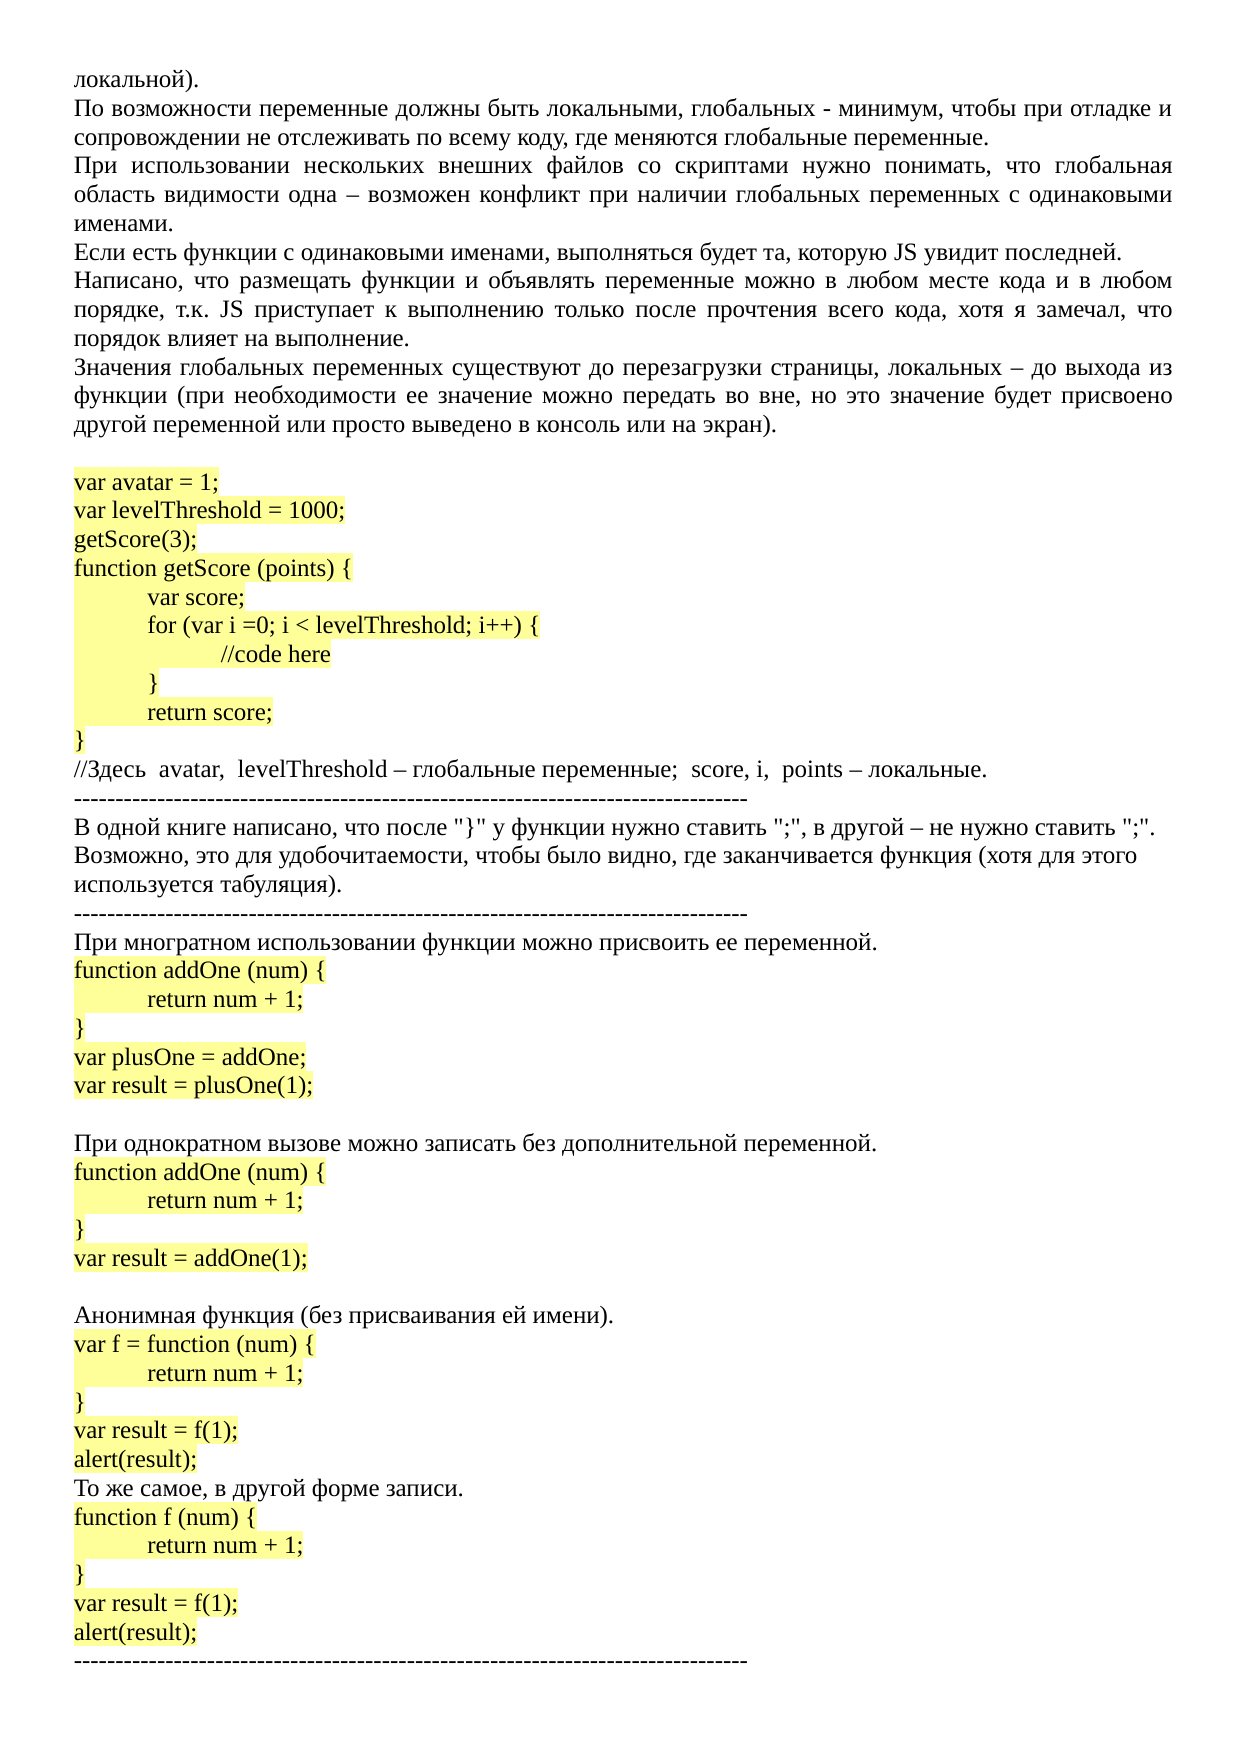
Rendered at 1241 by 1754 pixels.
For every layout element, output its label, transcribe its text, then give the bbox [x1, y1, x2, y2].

text return num + 1; [73, 1186, 1173, 1214]
text Значения глобальных переменных существуют до перезагрузки страницы, локальных – до выхода из функции (при необходимости ее значение можно передать во вне, но это значение будет присвоено другой переменной или просто выведено в консоль или на экран). [73, 352, 1173, 438]
text } [73, 668, 1173, 697]
text } [73, 1387, 1173, 1416]
text var result = f(1); [73, 1416, 1173, 1444]
text function addOne (num) { [73, 956, 1173, 984]
text //Здесь avatar, levelThreshold – глобальные переменные; score, i, points – локальные. [73, 754, 1173, 783]
text } [73, 1013, 1173, 1042]
text } [73, 1559, 1173, 1588]
text При многратном использовании функции можно присвоить ее переменной. [73, 927, 1173, 956]
text То же самое, в другой форме записи. [73, 1473, 1173, 1502]
text var f = function (num) { [73, 1329, 1173, 1358]
text //code here [73, 639, 1173, 668]
text Если есть функции с одинаковыми именами, выполняться будет та, которую JS увидит последней. [73, 237, 1173, 266]
text По возможности переменные должны быть локальными, глобальных - минимум, чтобы при отладке и сопровождении не отслеживать по всему коду, где меняются глобальные переменные. [73, 93, 1173, 151]
text --------------------------------------------------------------------------------- [73, 898, 1173, 927]
text --------------------------------------------------------------------------------- [73, 1646, 1173, 1674]
text function addOne (num) { [73, 1157, 1173, 1186]
text return num + 1; [73, 1358, 1173, 1387]
text getScore(3); [73, 524, 1173, 553]
text В одной книге написано, что после "}" у функции нужно ставить ";", в другой – не нужно ставить ";". Возможно, это для удобочитаемости, чтобы было видно, где заканчивается функция (хотя для этого используется табуляция). [73, 812, 1173, 898]
text } [73, 726, 1173, 754]
text var avatar = 1; [73, 467, 1173, 496]
text alert(result); [73, 1617, 1173, 1646]
text } [73, 1214, 1173, 1243]
text var result = plusOne(1); [73, 1071, 1173, 1099]
text function getScore (points) { [73, 553, 1173, 582]
text var score; [73, 582, 1173, 611]
text При однократном вызове можно записать без дополнительной переменной. [73, 1128, 1173, 1157]
text alert(result); [73, 1444, 1173, 1473]
text --------------------------------------------------------------------------------- [73, 783, 1173, 812]
text локальной). [73, 64, 1173, 93]
text return num + 1; [73, 984, 1173, 1013]
text var levelThreshold = 1000; [73, 496, 1173, 524]
text var plusOne = addOne; [73, 1042, 1173, 1071]
text Анонимная функция (без присваивания ей имени). [73, 1301, 1173, 1329]
text for (var i =0; i < levelThreshold; i++) { [73, 611, 1173, 639]
text При использовании нескольких внешних файлов со скриптами нужно понимать, что глобальная область видимости одна – возможен конфликт при наличии глобальных переменных с одинаковыми именами. [73, 151, 1173, 237]
text Написано, что размещать функции и объявлять переменные можно в любом месте кода и в любом порядке, т.к. JS приступает к выполнению только после прочтения всего кода, хотя я замечал, что порядок влияет на выполнение. [73, 266, 1173, 352]
text return score; [73, 697, 1173, 726]
text var result = addOne(1); [73, 1243, 1173, 1272]
text return num + 1; [73, 1531, 1173, 1559]
text function f (num) { [73, 1502, 1173, 1531]
text var result = f(1); [73, 1588, 1173, 1617]
